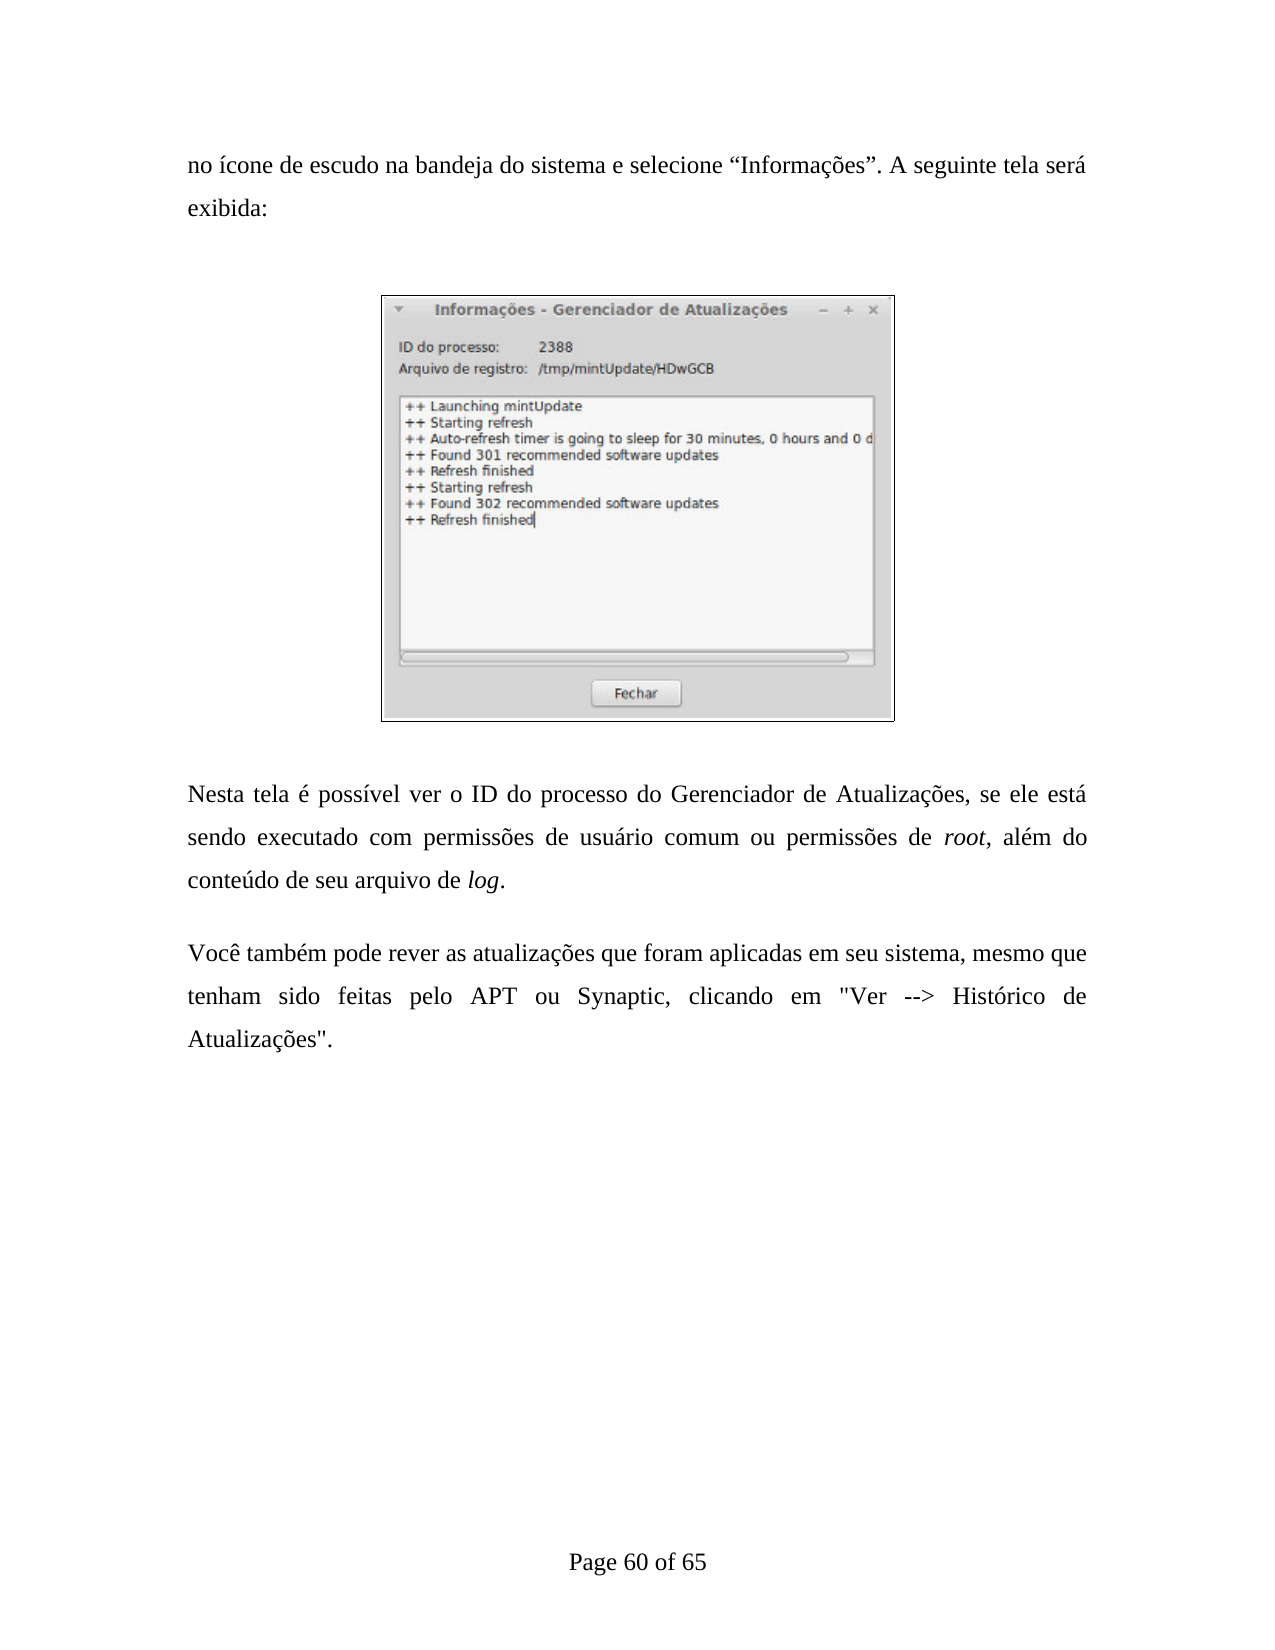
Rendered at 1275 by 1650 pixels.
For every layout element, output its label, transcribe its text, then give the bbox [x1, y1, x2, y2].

text no ícone de escudo na bandeja do sistema e selecione “Informações”. A seguinte tela será exibida: [187, 150, 1087, 222]
text Você também pode rever as atualizações que foram aplicadas em seu sistema, mesmo que tenham sido feitas pelo APT ou Synaptic, clicando em "Ver --> Histórico de Atualizações". [187, 938, 1087, 1053]
picture [384, 297, 891, 718]
text Nesta tela é possível ver o ID do processo do Gerenciador de Atualizações, se ele está sendo executado com permissões de usuário comum ou permissões de root, além do conteúdo de seu arquivo de log. [187, 779, 1087, 894]
